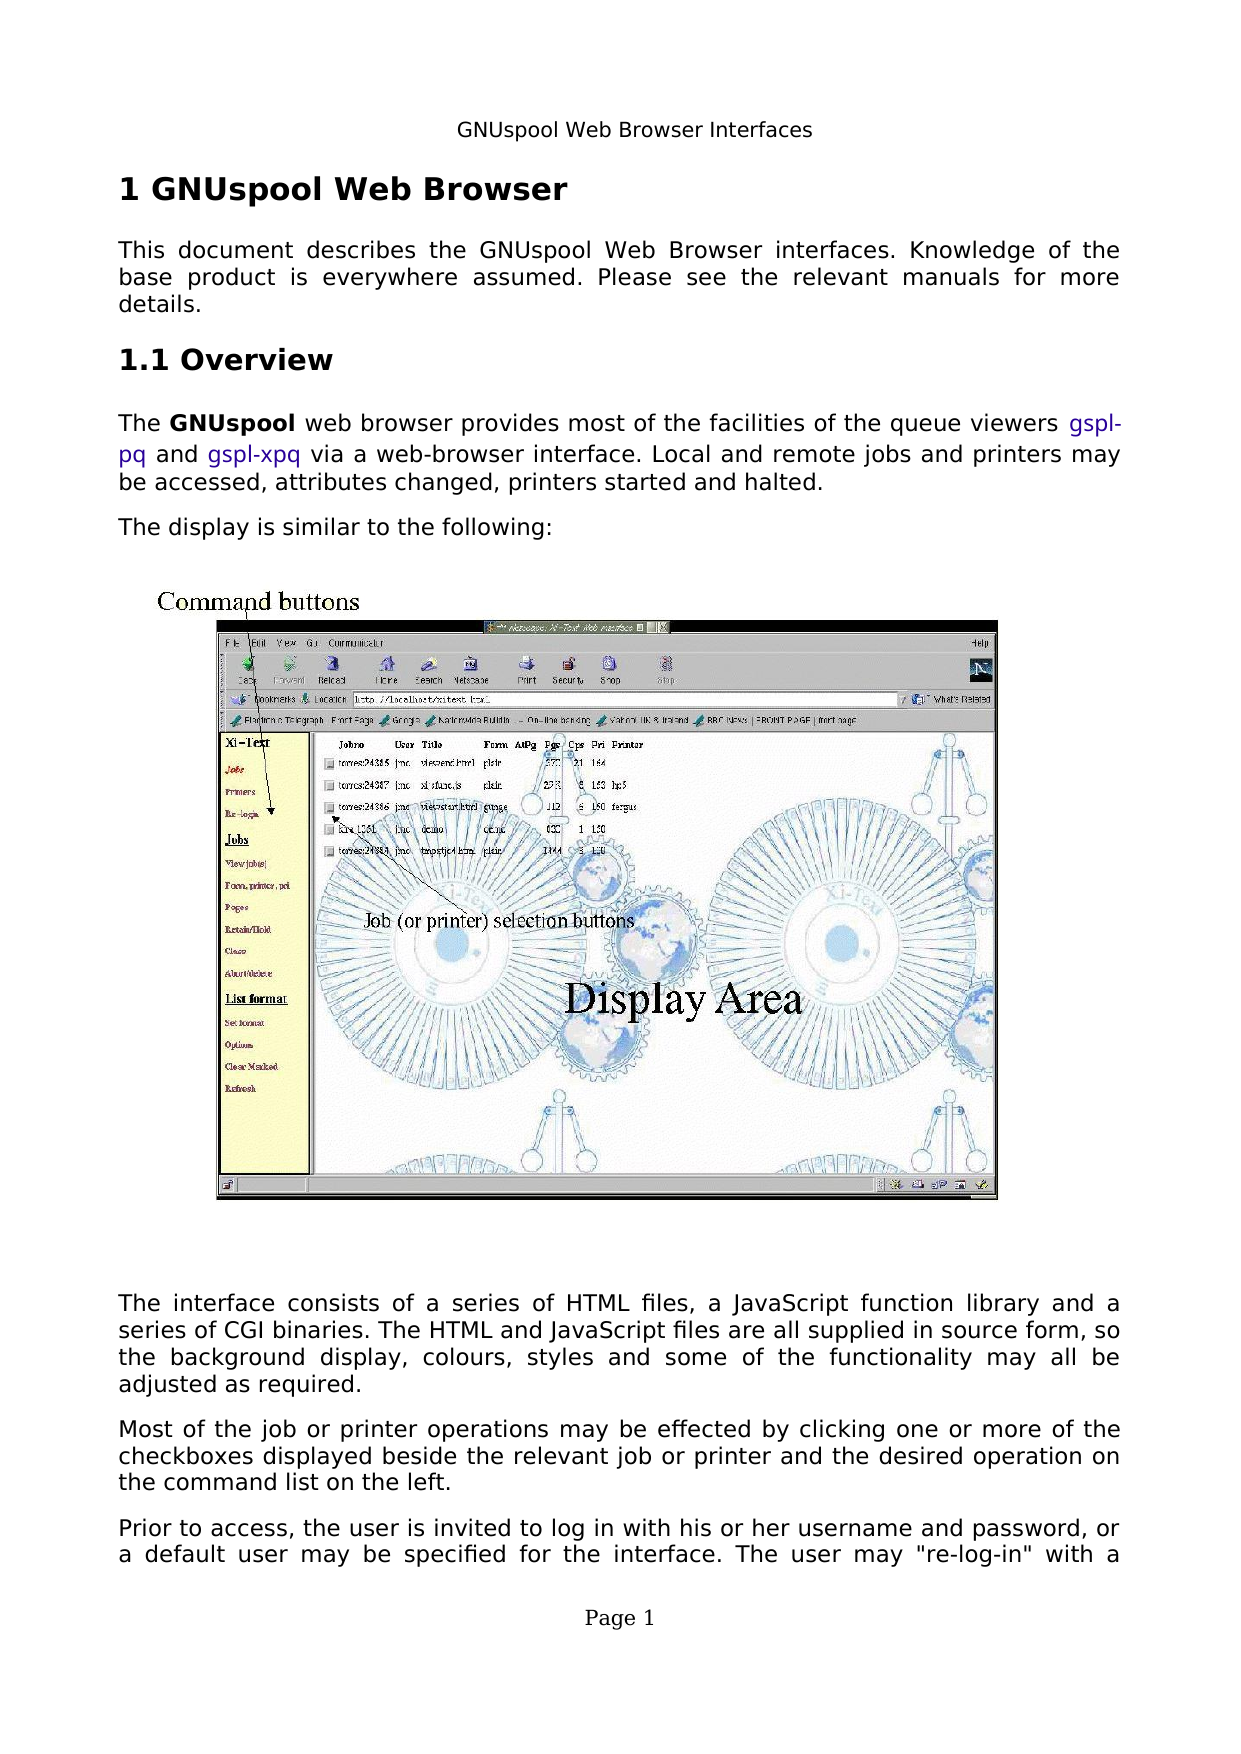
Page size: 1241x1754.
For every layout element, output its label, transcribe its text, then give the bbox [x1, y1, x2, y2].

text Most of the job or printer operations may be effected by clicking one or more of the checkboxes displayed beside the relevant job or printer and the desired operation on the command list on the left. [118, 1416, 1122, 1496]
text The display is similar to the following: [118, 514, 1122, 541]
text This document describes the GNUspool Web Browser interfaces. Knowledge of the base product is everywhere assumed. Please see the relevant manuals for more details. [118, 238, 1122, 318]
text The GNUspool web browser provides most of the facilities of the queue viewers gspl-pq and gspl-xpq via a web-browser interface. Local and remote jobs and printers may be accessed, attributes changed, printers started and halted. [118, 407, 1122, 496]
text The interface consists of a series of HTML files, a JavaScript function library and a series of CGI binaries. The HTML and JavaScript files are all supplied in source form, so the background display, colours, styles and some of the functionality may all be adjusted as required. [118, 1291, 1122, 1398]
subtitle GNUspool Web Browser [118, 172, 1122, 208]
subtitle Overview [118, 343, 1122, 377]
text Prior to access, the user is invited to log in with his or her username and password, or a default user may be specified for the interface. The user may "re-log-in" with a [118, 1515, 1122, 1568]
picture [118, 541, 1122, 1246]
